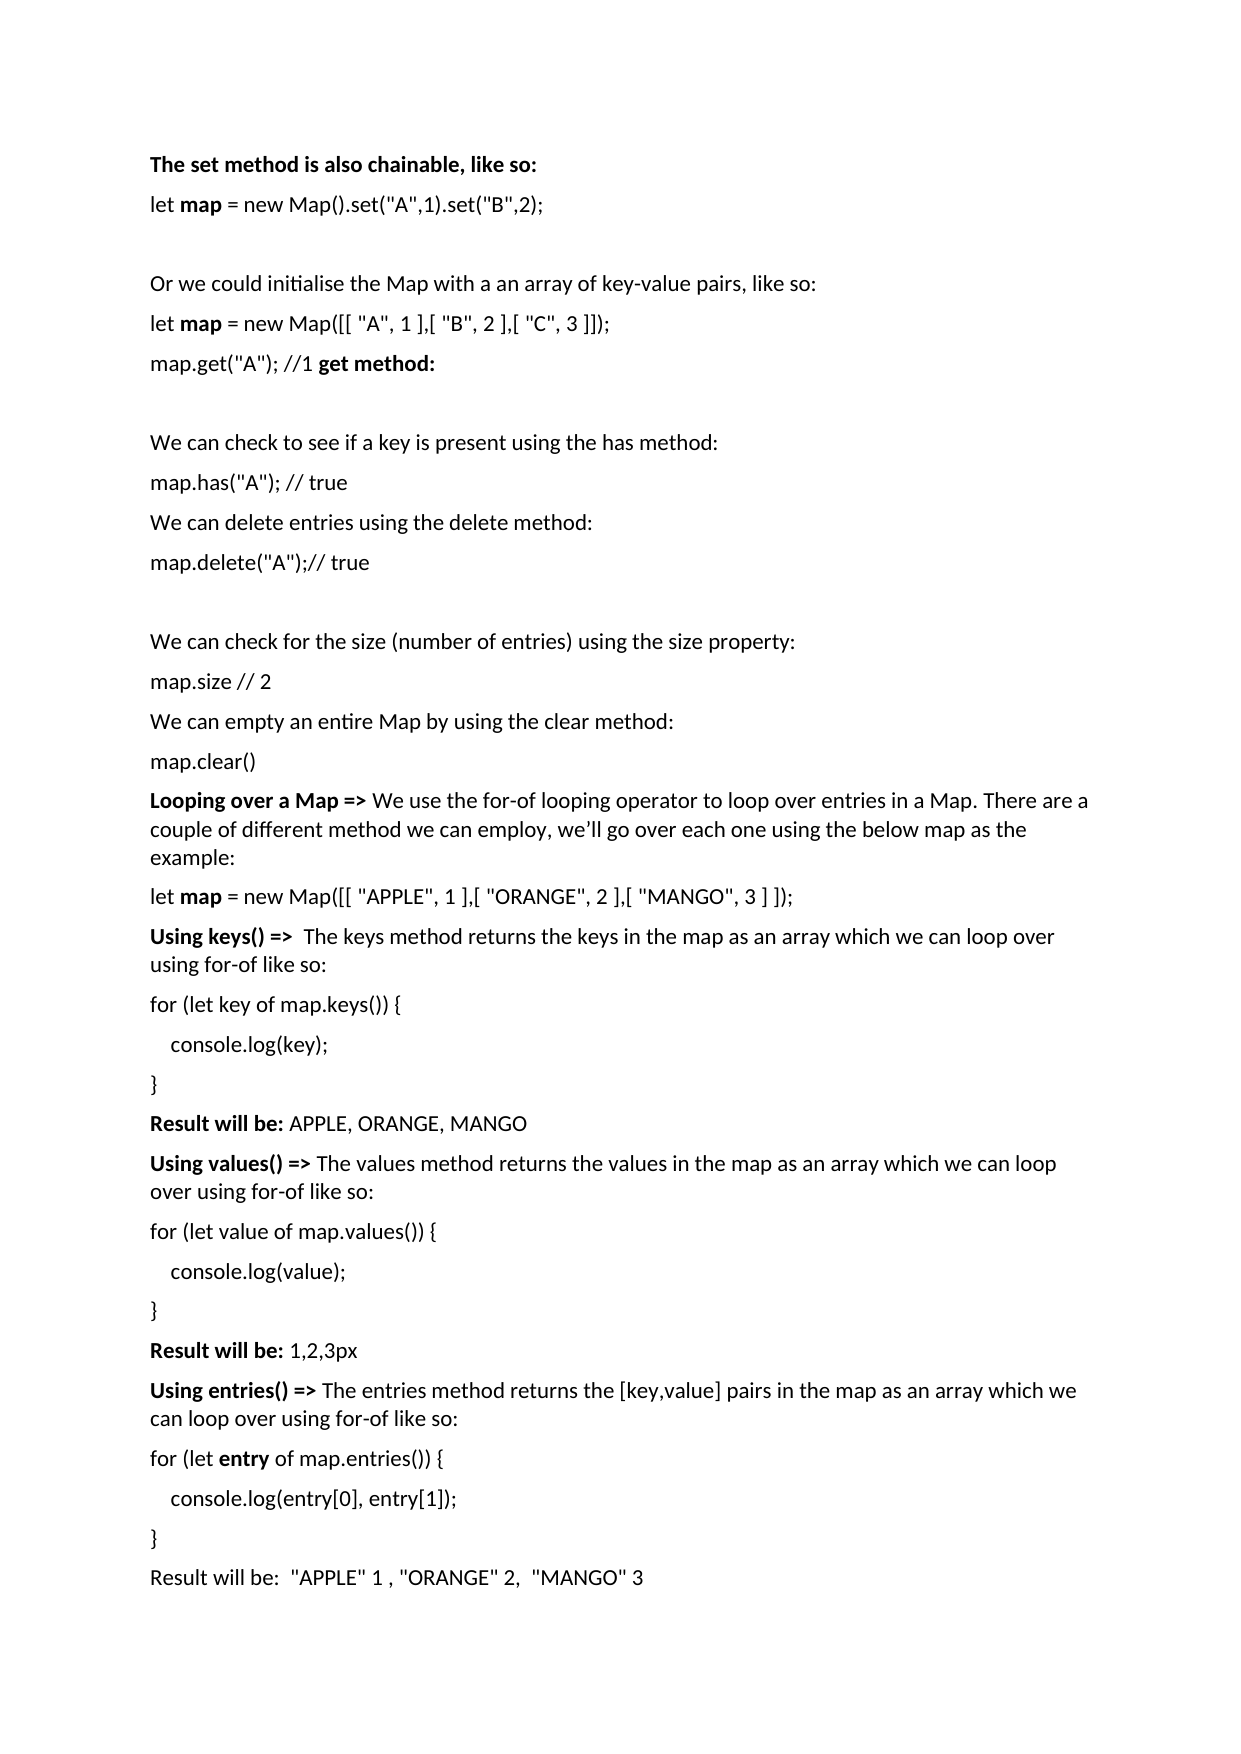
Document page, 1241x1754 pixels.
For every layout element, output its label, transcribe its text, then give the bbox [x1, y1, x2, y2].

text for (let key of map.keys()) { [150, 990, 1090, 1018]
text Result will be: 1,2,3px [150, 1336, 1090, 1364]
text We can delete entries using the delete method: [150, 508, 1090, 536]
text The set method is also chainable, like so: [150, 150, 1090, 178]
text Looping over a Map => We use the for-of looping operator to loop over entries in a Map. There are a couple of different method we can employ, we’ll go over each one using the below map as the example: [150, 787, 1090, 871]
text console.log(value); [150, 1257, 1090, 1285]
text } [150, 1297, 1090, 1325]
text for (let entry of map.entries()) { [150, 1444, 1090, 1472]
text map.has("A"); // true [150, 468, 1090, 496]
text We can check for the size (number of entries) using the size property: [150, 627, 1090, 656]
text Using entries() => The entries method returns the [key,value] pairs in the map as an array which we can loop over using for-of like so: [150, 1376, 1090, 1432]
text We can empty an entire Map by using the clear method: [150, 707, 1090, 735]
text Using values() => The values method returns the values in the map as an array which we can loop over using for-of like so: [150, 1149, 1090, 1205]
text map.delete("A");// true [150, 548, 1090, 576]
text console.log(key); [150, 1030, 1090, 1058]
text Result will be: APPLE, ORANGE, MANGO [150, 1109, 1090, 1137]
text Or we could initialise the Map with a an array of key-value pairs, like so: [150, 269, 1090, 297]
text map.size // 2 [150, 667, 1090, 695]
text } [150, 1524, 1090, 1552]
text map.clear() [150, 747, 1090, 775]
text let map = new Map([[ "A", 1 ],[ "B", 2 ],[ "C", 3 ]]); [150, 309, 1090, 337]
text for (let value of map.values()) { [150, 1217, 1090, 1245]
text console.log(entry[0], entry[1]); [150, 1484, 1090, 1512]
text let map = new Map([[ "APPLE", 1 ],[ "ORANGE", 2 ],[ "MANGO", 3 ] ]); [150, 882, 1090, 911]
text Result will be: "APPLE" 1 , "ORANGE" 2, "MANGO" 3 [150, 1563, 1090, 1591]
text } [150, 1070, 1090, 1098]
text Using keys() => The keys method returns the keys in the map as an array which we can loop over using for-of like so: [150, 922, 1090, 978]
text We can check to see if a key is present using the has method: [150, 428, 1090, 457]
text map.get("A"); //1 get method: [150, 349, 1090, 377]
text let map = new Map().set("A",1).set("B",2); [150, 190, 1090, 218]
